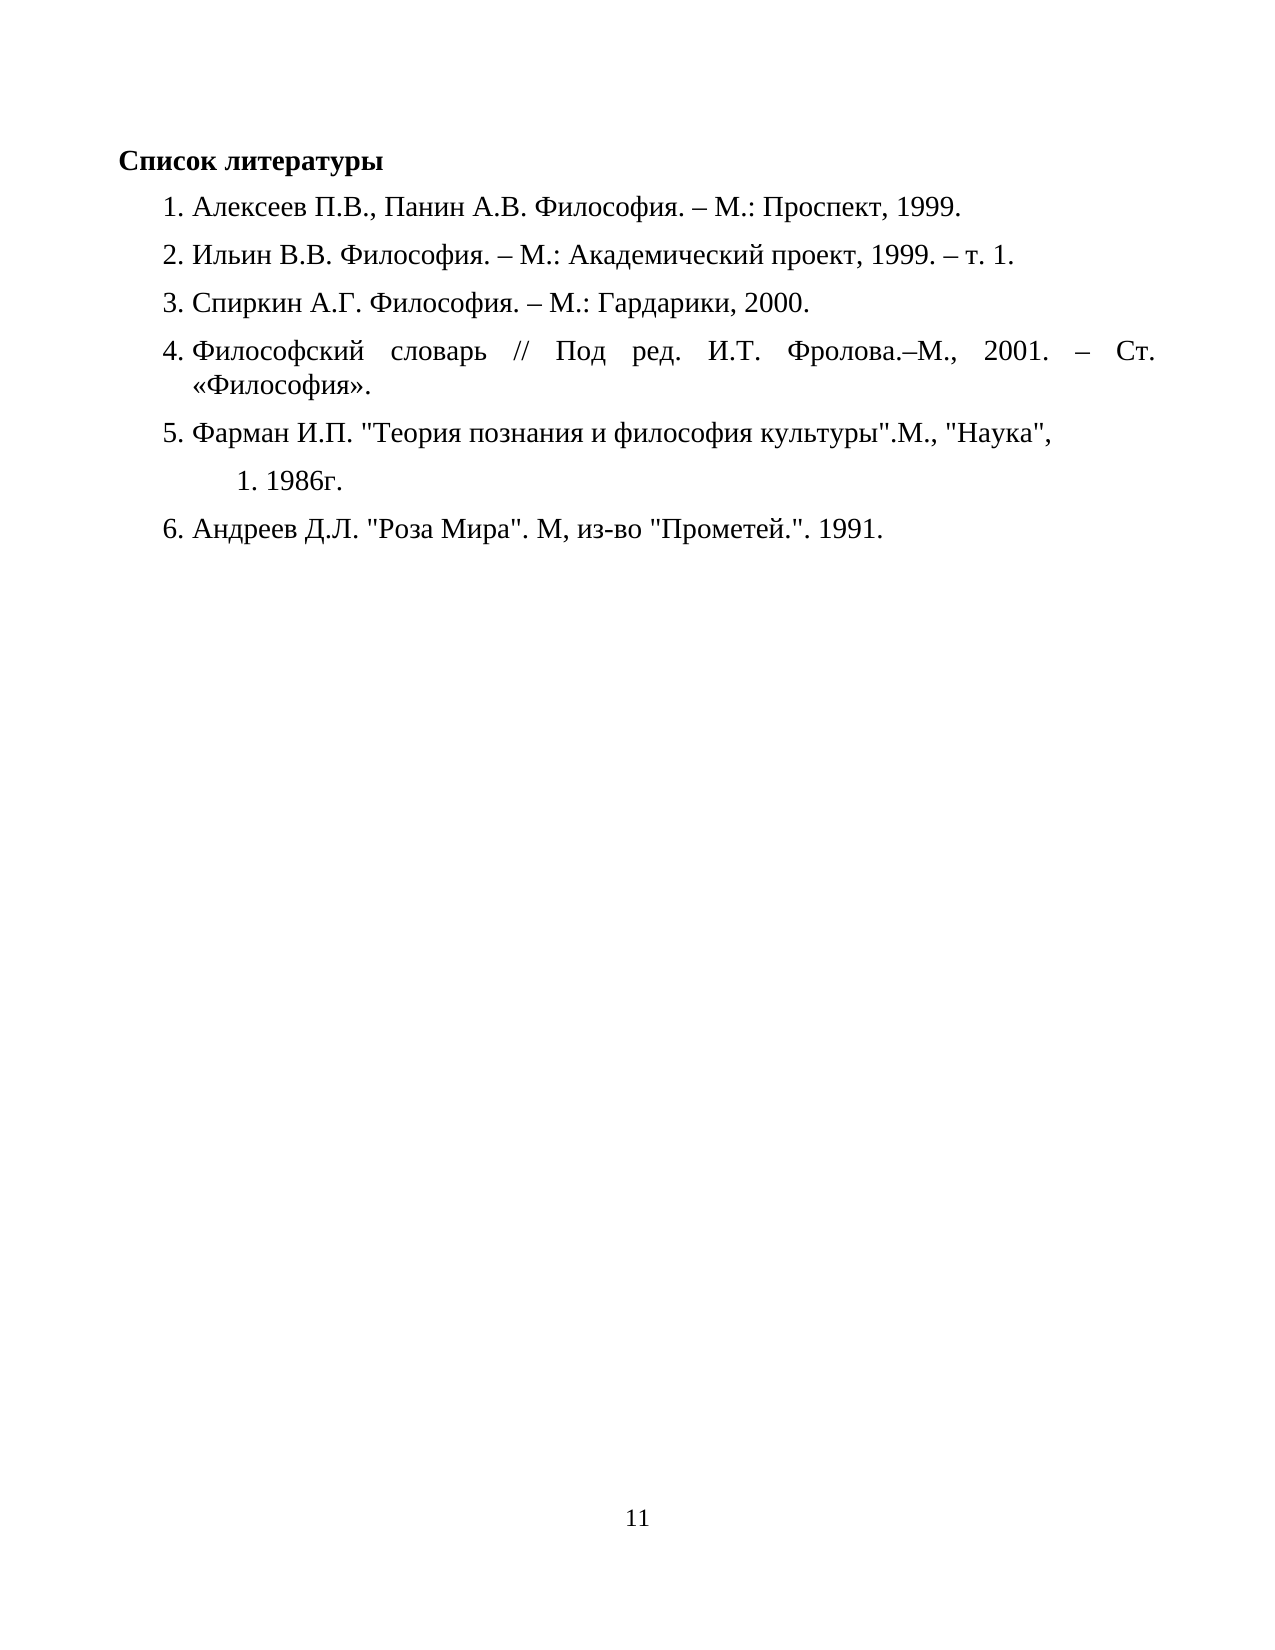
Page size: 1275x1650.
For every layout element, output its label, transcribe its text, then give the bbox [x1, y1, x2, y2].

subtitle Список литературы [118, 143, 1157, 177]
list Спиркин А.Г. Философия. – М.: Гардарики, 2000. [162, 285, 1157, 319]
list Философский словарь // Под ред. И.Т. Фролова.–М., 2001. – Ст. «Философия». [162, 333, 1157, 401]
list 1986г. [236, 463, 1157, 497]
list Фарман И.П. "Теория познания и философия культуры".М., "Наука", [162, 415, 1157, 449]
list Андреев Д.Л. "Роза Мира". М, из-во "Прометей.". 1991. [162, 511, 1157, 545]
list Ильин В.В. Философия. – М.: Академический проект, 1999. – т. 1. [162, 237, 1157, 271]
list Алексеев П.В., Панин А.В. Философия. – М.: Проспект, 1999. [162, 189, 1157, 223]
